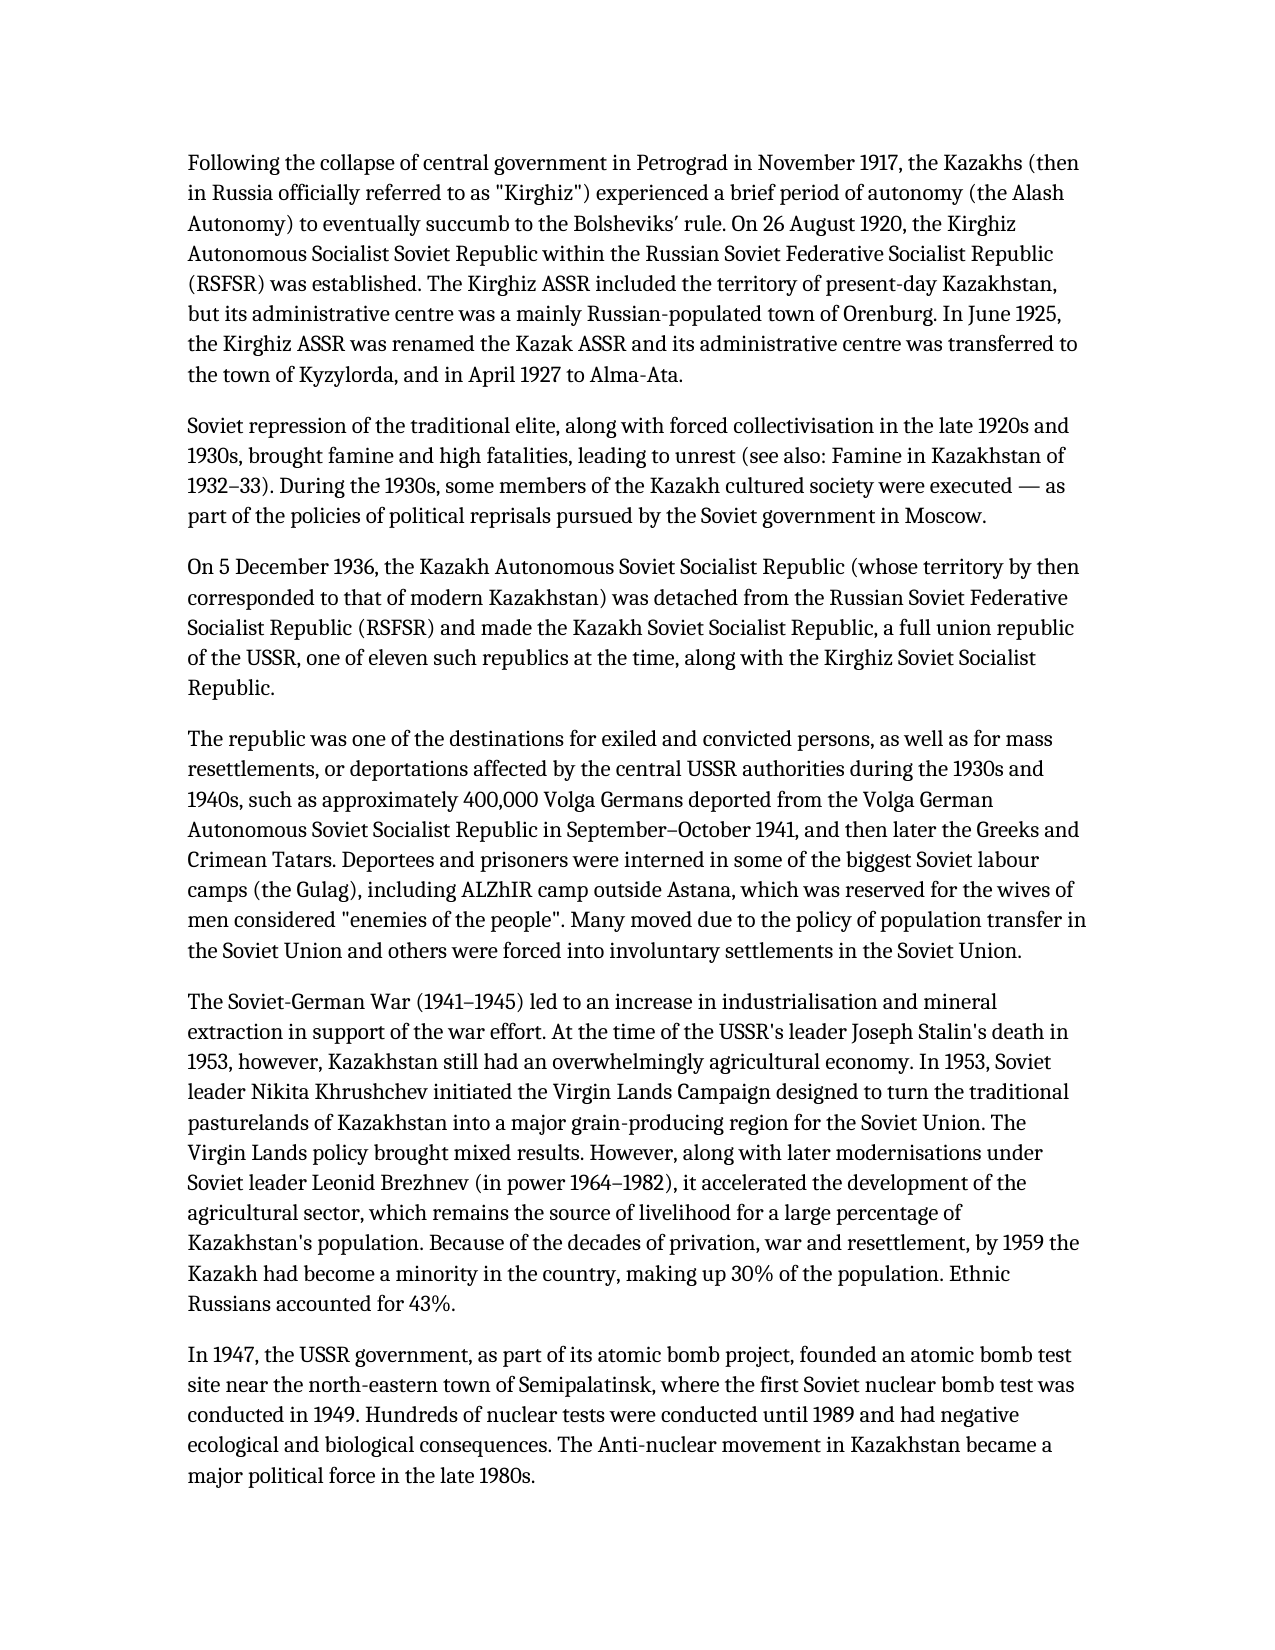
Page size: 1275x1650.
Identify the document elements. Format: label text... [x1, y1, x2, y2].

text In 1947, the USSR government, as part of its atomic bomb project, founded an atomic bomb test site near the north-eastern town of Semipalatinsk, where the first Soviet nuclear bomb test was conducted in 1949. Hundreds of nuclear tests were conducted until 1989 and had negative ecological and biological consequences. The Anti-nuclear movement in Kazakhstan became a major political force in the late 1980s. [187, 1342, 1087, 1489]
text On 5 December 1936, the Kazakh Autonomous Soviet Socialist Republic (whose territory by then corresponded to that of modern Kazakhstan) was detached from the Russian Soviet Federative Socialist Republic (RSFSR) and made the Kazakh Soviet Socialist Republic, a full union republic of the USSR, one of eleven such republics at the time, along with the Kirghiz Soviet Socialist Republic. [187, 554, 1087, 701]
text The republic was one of the destinations for exiled and convicted persons, as well as for mass resettlements, or deportations affected by the central USSR authorities during the 1930s and 1940s, such as approximately 400,000 Volga Germans deported from the Volga German Autonomous Soviet Socialist Republic in September–October 1941, and then later the Greeks and Crimean Tatars. Deportees and prisoners were interned in some of the biggest Soviet labour camps (the Gulag), including ALZhIR camp outside Astana, which was reserved for the wives of men considered "enemies of the people". Many moved due to the policy of population transfer in the Soviet Union and others were forced into involuntary settlements in the Soviet Union. [187, 726, 1087, 964]
text Following the collapse of central government in Petrograd in November 1917, the Kazakhs (then in Russia officially referred to as "Kirghiz") experienced a brief period of autonomy (the Alash Autonomy) to eventually succumb to the Bolsheviks′ rule. On 26 August 1920, the Kirghiz Autonomous Socialist Soviet Republic within the Russian Soviet Federative Socialist Republic (RSFSR) was established. The Kirghiz ASSR included the territory of present-day Kazakhstan, but its administrative centre was a mainly Russian-populated town of Orenburg. In June 1925, the Kirghiz ASSR was renamed the Kazak ASSR and its administrative centre was transferred to the town of Kyzylorda, and in April 1927 to Alma-Ata. [187, 150, 1087, 388]
text Soviet repression of the traditional elite, along with forced collectivisation in the late 1920s and 1930s, brought famine and high fatalities, leading to unrest (see also: Famine in Kazakhstan of 1932–33). During the 1930s, some members of the Kazakh cultured society were executed — as part of the policies of political reprisals pursued by the Soviet government in Moscow. [187, 412, 1087, 529]
text The Soviet-German War (1941–1945) led to an increase in industrialisation and mineral extraction in support of the war effort. At the time of the USSR's leader Joseph Stalin's death in 1953, however, Kazakhstan still had an overwhelmingly agricultural economy. In 1953, Soviet leader Nikita Khrushchev initiated the Virgin Lands Campaign designed to turn the traditional pasturelands of Kazakhstan into a major grain-producing region for the Soviet Union. The Virgin Lands policy brought mixed results. However, along with later modernisations under Soviet leader Leonid Brezhnev (in power 1964–1982), it accelerated the development of the agricultural sector, which remains the source of livelihood for a large percentage of Kazakhstan's population. Because of the decades of privation, war and resettlement, by 1959 the Kazakh had become a minority in the country, making up 30% of the population. Ethnic Russians accounted for 43%. [187, 988, 1087, 1317]
